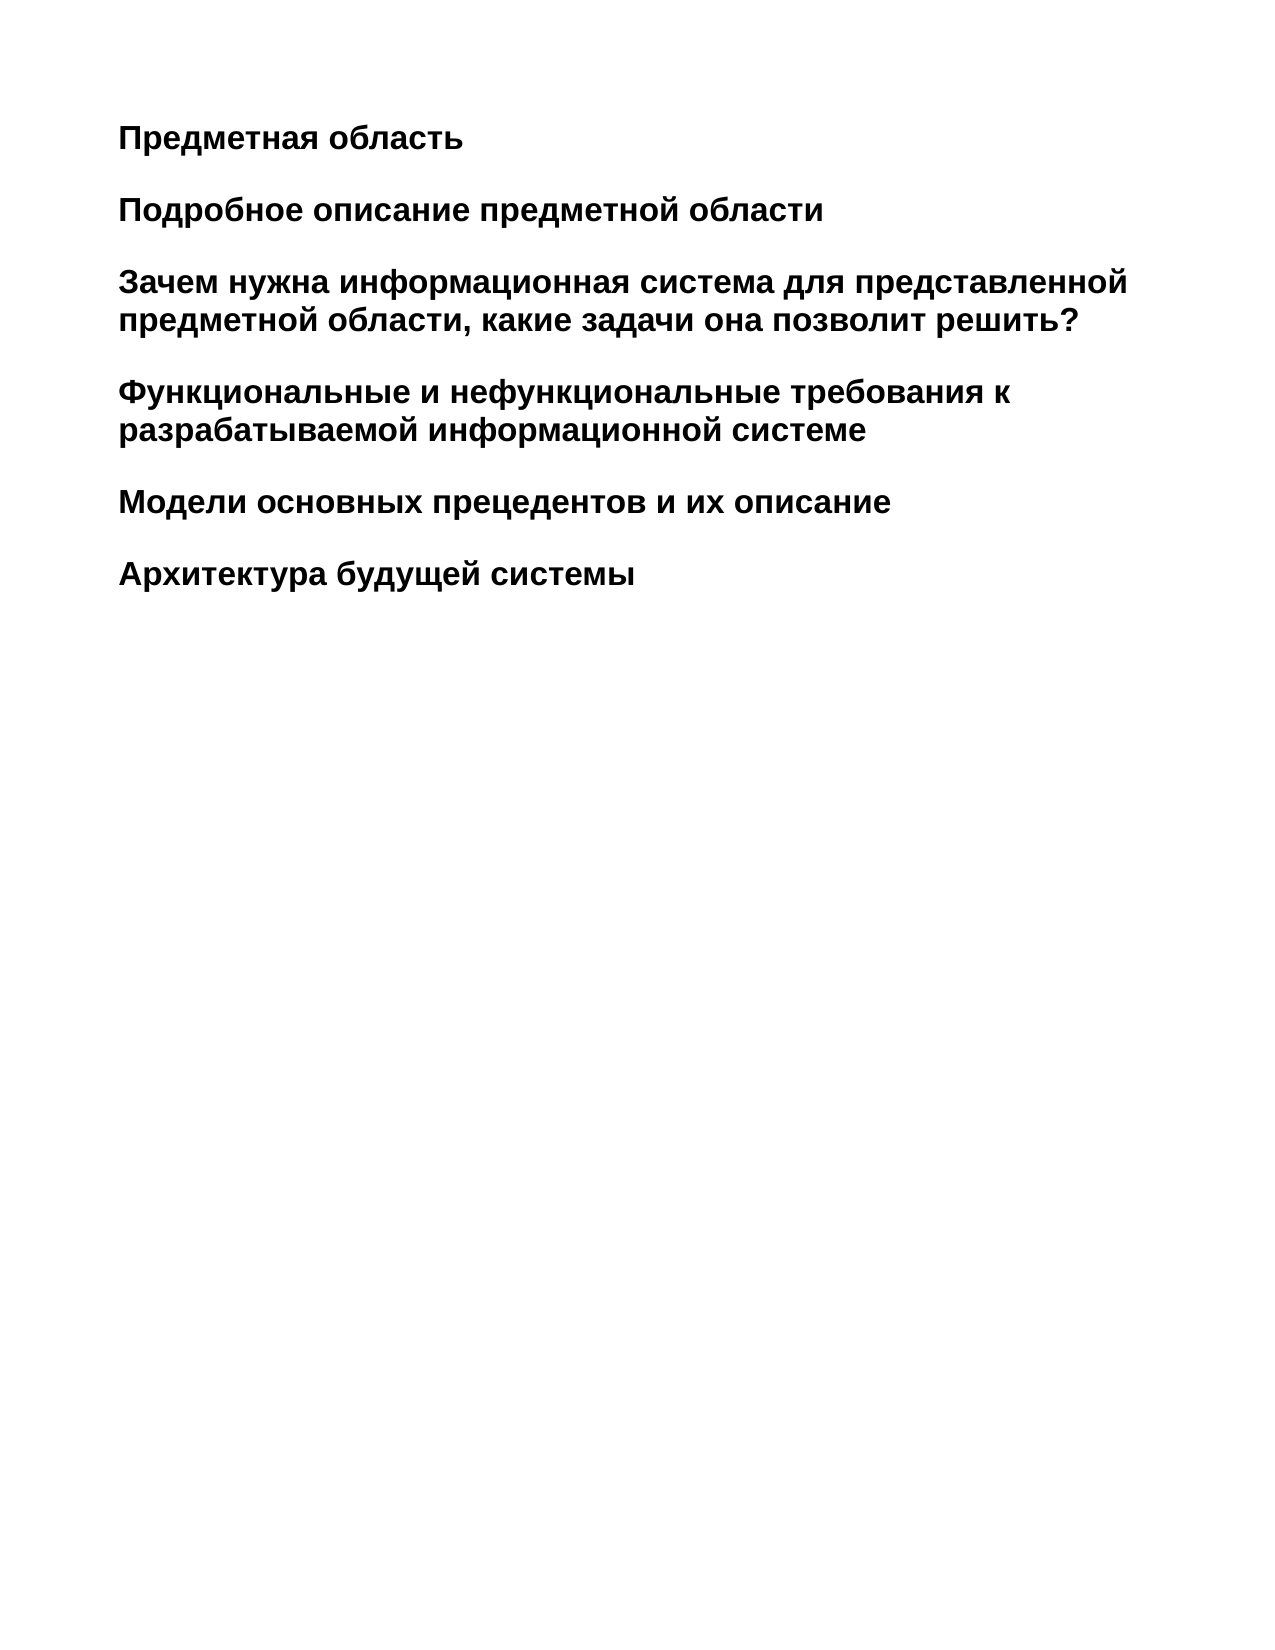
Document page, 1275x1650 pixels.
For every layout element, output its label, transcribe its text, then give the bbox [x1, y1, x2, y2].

subtitle Функциональные и нефункциональные требования к разрабатываемой информационной системе [118, 372, 1157, 449]
subtitle Зачем нужна информационная система для представленной предметной области, какие задачи она позволит решить? [118, 262, 1157, 338]
subtitle Модели основных прецедентов и их описание [118, 482, 1157, 521]
subtitle Архитектура будущей системы [118, 554, 1157, 592]
subtitle Предметная область [118, 118, 1157, 157]
subtitle Подробное описание предметной области [118, 190, 1157, 228]
